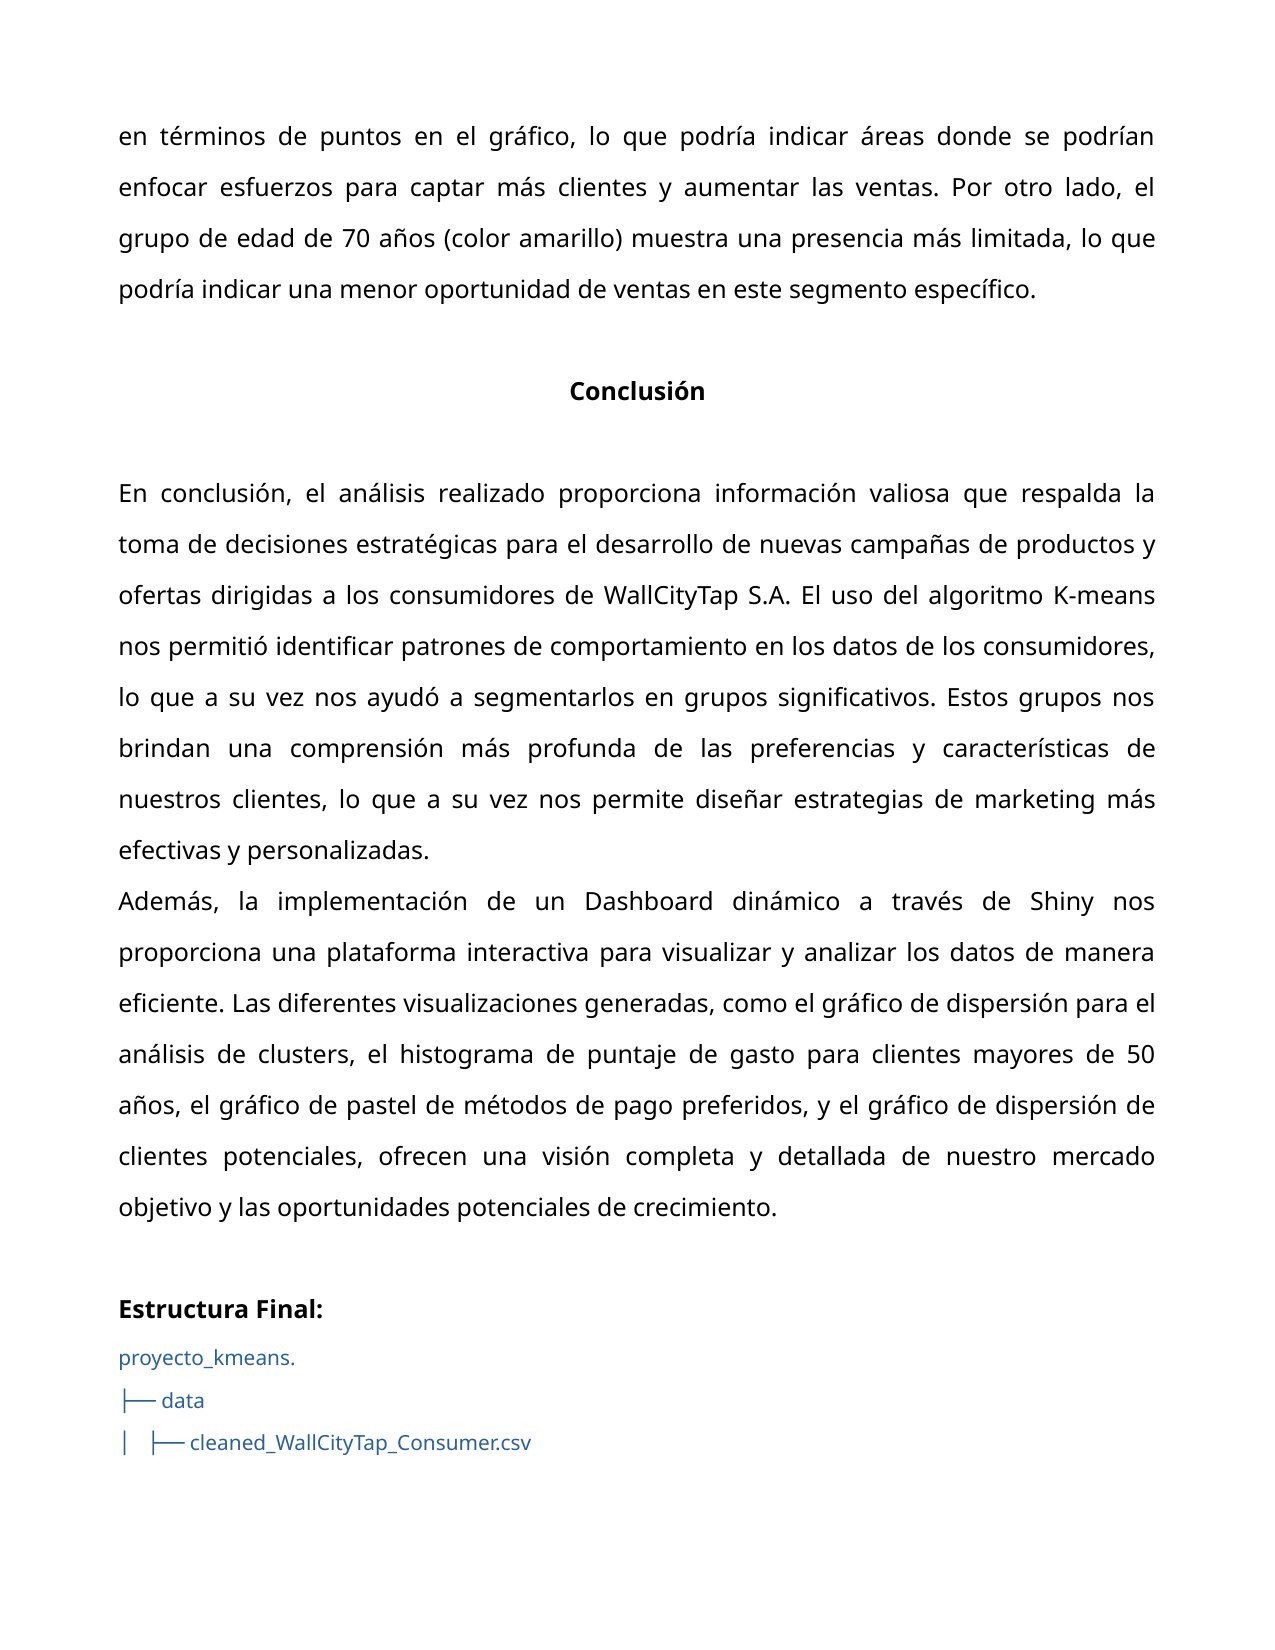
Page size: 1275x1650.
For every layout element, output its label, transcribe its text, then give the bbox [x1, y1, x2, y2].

text ├── data [118, 1386, 1157, 1414]
text Estructura Final: [118, 1292, 1157, 1326]
text │ ├── cleaned_WallCityTap_Consumer.csv [118, 1428, 1157, 1457]
text en términos de puntos en el gráfico, lo que podría indicar áreas donde se podrían enfocar esfuerzos para captar más clientes y aumentar las ventas. Por otro lado, el grupo de edad de 70 años (color amarillo) muestra una presencia más limitada, lo que podría indicar una menor oportunidad de ventas en este segmento específico. [118, 118, 1157, 305]
text Además, la implementación de un Dashboard dinámico a través de Shiny nos proporciona una plataforma interactiva para visualizar y analizar los datos de manera eficiente. Las diferentes visualizaciones generadas, como el gráfico de dispersión para el análisis de clusters, el histograma de puntaje de gasto para clientes mayores de 50 años, el gráfico de pastel de métodos de pago preferidos, y el gráfico de dispersión de clientes potenciales, ofrecen una visión completa y detallada de nuestro mercado objetivo y las oportunidades potenciales de crecimiento. [118, 884, 1157, 1224]
text En conclusión, el análisis realizado proporciona información valiosa que respalda la toma de decisiones estratégicas para el desarrollo de nuevas campañas de productos y ofertas dirigidas a los consumidores de WallCityTap S.A. El uso del algoritmo K-means nos permitió identificar patrones de comportamiento en los datos de los consumidores, lo que a su vez nos ayudó a segmentarlos en grupos significativos. Estos grupos nos brindan una comprensión más profunda de las preferencias y características de nuestros clientes, lo que a su vez nos permite diseñar estrategias de marketing más efectivas y personalizadas. [118, 475, 1157, 867]
text proyecto_kmeans. [118, 1343, 1157, 1372]
text Conclusión [118, 373, 1157, 407]
